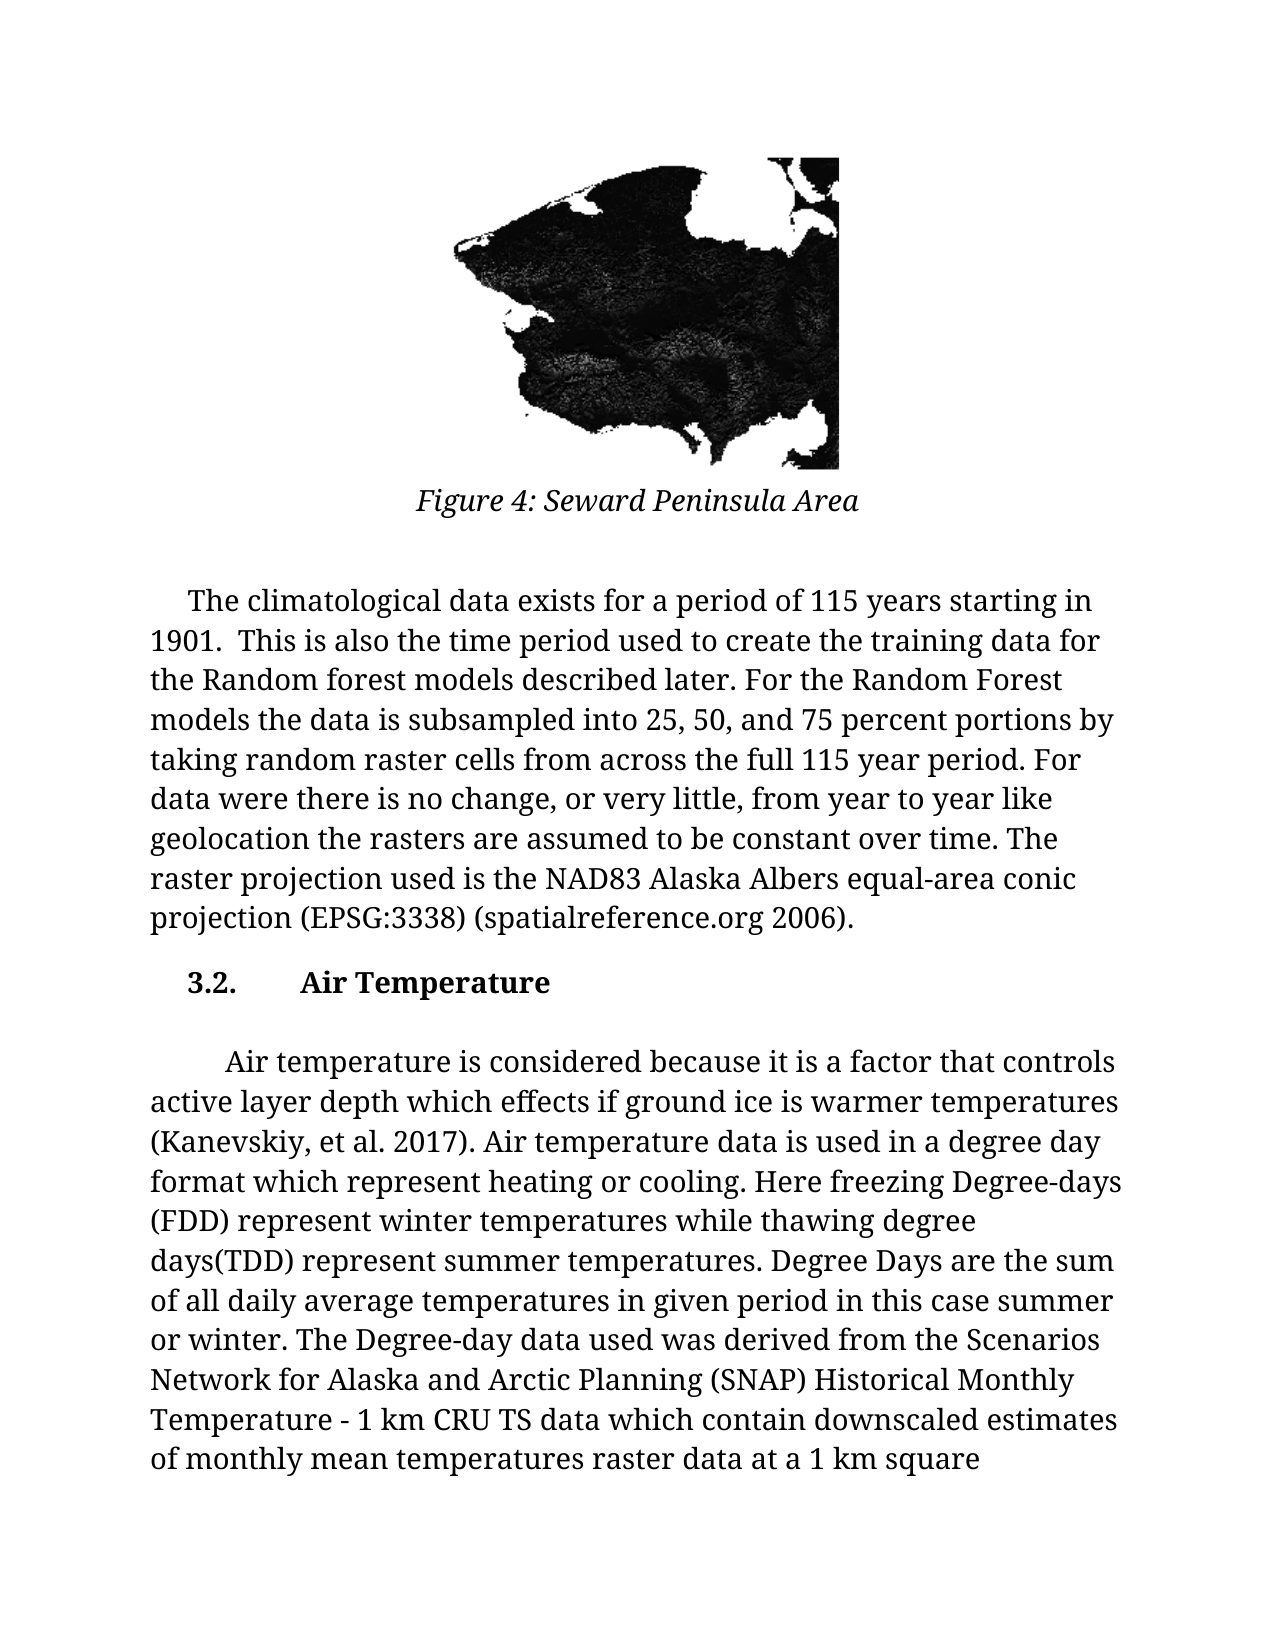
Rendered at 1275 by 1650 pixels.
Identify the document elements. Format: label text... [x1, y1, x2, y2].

text Figure 4: Seward Peninsula Area [150, 480, 1125, 520]
text Air temperature is considered because it is a factor that controls active layer depth which effects if ground ice is warmer temperatures [ CITATION P16_Kan17 \l 1033 ]. Air temperature data is used in a degree day format which represent heating or cooling. Here freezing Degree-days (FDD) represent winter temperatures while thawing degree days(TDD) represent summer temperatures. Degree Days are the sum of all daily average temperatures in given period in this case summer or winter. The Degree-day data used was derived from the Scenarios Network for Alaska and Arctic Planning (SNAP) Historical Monthly Temperature - 1 km CRU TS data which contain downscaled estimates of monthly mean temperatures raster data at a 1 km square resolution for 1901 to 2015[ CITATION Sce19 \l 1033 ]. Data for the ACP was clipped to the extent described in section 3.1. [150, 1042, 1125, 1478]
picture [427, 150, 848, 480]
text The climatological data exists for a period of 115 years starting in 1901. This is also the time period used to create the training data for the Random forest models described later. For the Random Forest models the data is subsampled into 25, 50, and 75 percent portions by taking random raster cells from across the full 115 year period. For data were there is no change, or very little, from year to year like geolocation the rasters are assumed to be constant over time. The raster projection used is the NAD83 Alaska Albers equal-area conic projection (EPSG:3338)[CITATION spa20 \l 1033 ]. [150, 580, 1125, 937]
subtitle Air Temperature [187, 962, 1125, 1002]
